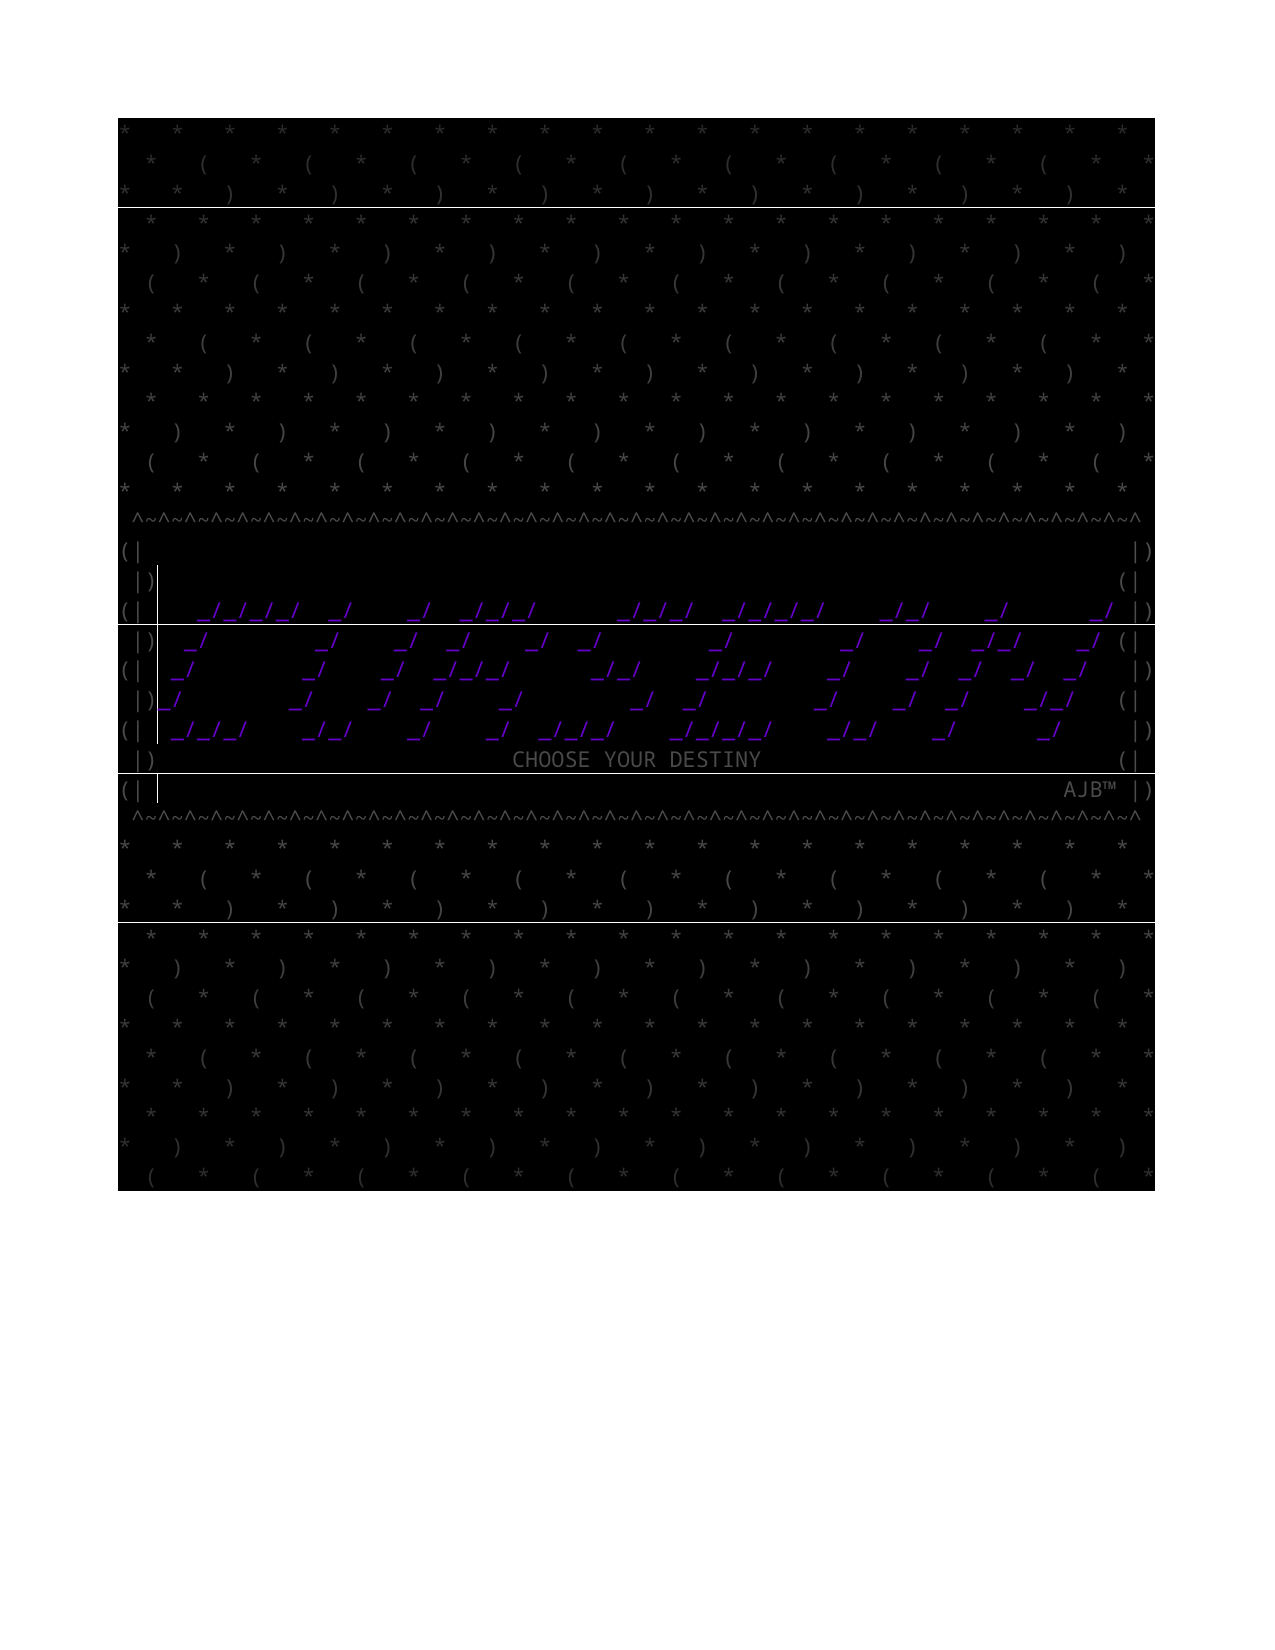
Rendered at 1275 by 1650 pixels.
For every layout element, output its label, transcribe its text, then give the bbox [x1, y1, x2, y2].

text * ) * ) * ) * ) * ) * ) * ) * ) * ) * ) [118, 237, 1157, 267]
text * ) * ) * ) * ) * ) * ) * ) * ) * ) * ) [118, 952, 1157, 982]
text * * * * * * * * * * * * * * * * * * * * [118, 476, 1157, 505]
text * * * * * * * * * * * * * * * * * * * * [118, 386, 1157, 416]
text * * * * * * * * * * * * * * * * * * * * [118, 207, 1157, 237]
text ^~^~^~^~^~^~^~^~^~^~^~^~^~^~^~^~^~^~^~^~^~^~^~^~^~^~^~^~^~^~^~^~^~^~^~^~^~^~^ [118, 505, 1157, 535]
text * ( * ( * ( * ( * ( * ( * ( * ( * ( * * [118, 863, 1157, 893]
text * * * * * * * * * * * * * * * * * * * * [118, 297, 1157, 327]
text ( * ( * ( * ( * ( * ( * ( * ( * ( * ( * [118, 446, 1157, 476]
text (| _/ _/ _/ _/_/_/ _/_/ _/_/_/ _/ _/ _/ _/ _/ |) [118, 654, 1157, 684]
text |) (| [118, 565, 1157, 595]
text * ( * ( * ( * ( * ( * ( * ( * ( * ( * * [118, 1042, 1157, 1071]
text * * * * * * * * * * * * * * * * * * * * [118, 922, 1157, 952]
text * * * * * * * * * * * * * * * * * * * * [118, 1012, 1157, 1042]
text ( * ( * ( * ( * ( * ( * ( * ( * ( * ( * [118, 1161, 1157, 1191]
text ^~^~^~^~^~^~^~^~^~^~^~^~^~^~^~^~^~^~^~^~^~^~^~^~^~^~^~^~^~^~^~^~^~^~^~^~^~^~^ [118, 803, 1157, 833]
text * ( * ( * ( * ( * ( * ( * ( * ( * ( * * [118, 148, 1157, 178]
text |) CHOOSE YOUR DESTINY (| [118, 744, 1157, 773]
text * ) * ) * ) * ) * ) * ) * ) * ) * ) * ) [118, 416, 1157, 446]
text |) _/ _/ _/ _/ _/ _/ _/ _/ _/ _/_/ _/ (| [118, 624, 1157, 654]
text ( * ( * ( * ( * ( * ( * ( * ( * ( * ( * [118, 267, 1157, 297]
text * * * * * * * * * * * * * * * * * * * * [118, 118, 1157, 148]
text * * ) * ) * ) * ) * ) * ) * ) * ) * ) * [118, 178, 1157, 207]
text * * * * * * * * * * * * * * * * * * * * [118, 833, 1157, 863]
text (| _/_/_/ _/_/ _/ _/ _/_/_/ _/_/_/_/ _/_/ _/ _/ |) [118, 714, 1157, 744]
text (| |) [118, 535, 1157, 565]
text * ) * ) * ) * ) * ) * ) * ) * ) * ) * ) [118, 1131, 1157, 1161]
text (| AJB™ |) [118, 773, 1157, 803]
text (| _/_/_/_/ _/ _/ _/_/_/ _/_/_/ _/_/_/_/ _/_/ _/ _/ |) [118, 595, 1157, 624]
text * ( * ( * ( * ( * ( * ( * ( * ( * ( * * [118, 327, 1157, 356]
text ( * ( * ( * ( * ( * ( * ( * ( * ( * ( * [118, 982, 1157, 1012]
text * * ) * ) * ) * ) * ) * ) * ) * ) * ) * [118, 356, 1157, 386]
text * * * * * * * * * * * * * * * * * * * * [118, 1101, 1157, 1131]
text |)_/ _/ _/ _/ _/ _/ _/ _/ _/ _/ _/_/ (| [118, 684, 1157, 714]
text * * ) * ) * ) * ) * ) * ) * ) * ) * ) * [118, 893, 1157, 922]
text * * ) * ) * ) * ) * ) * ) * ) * ) * ) * [118, 1071, 1157, 1101]
